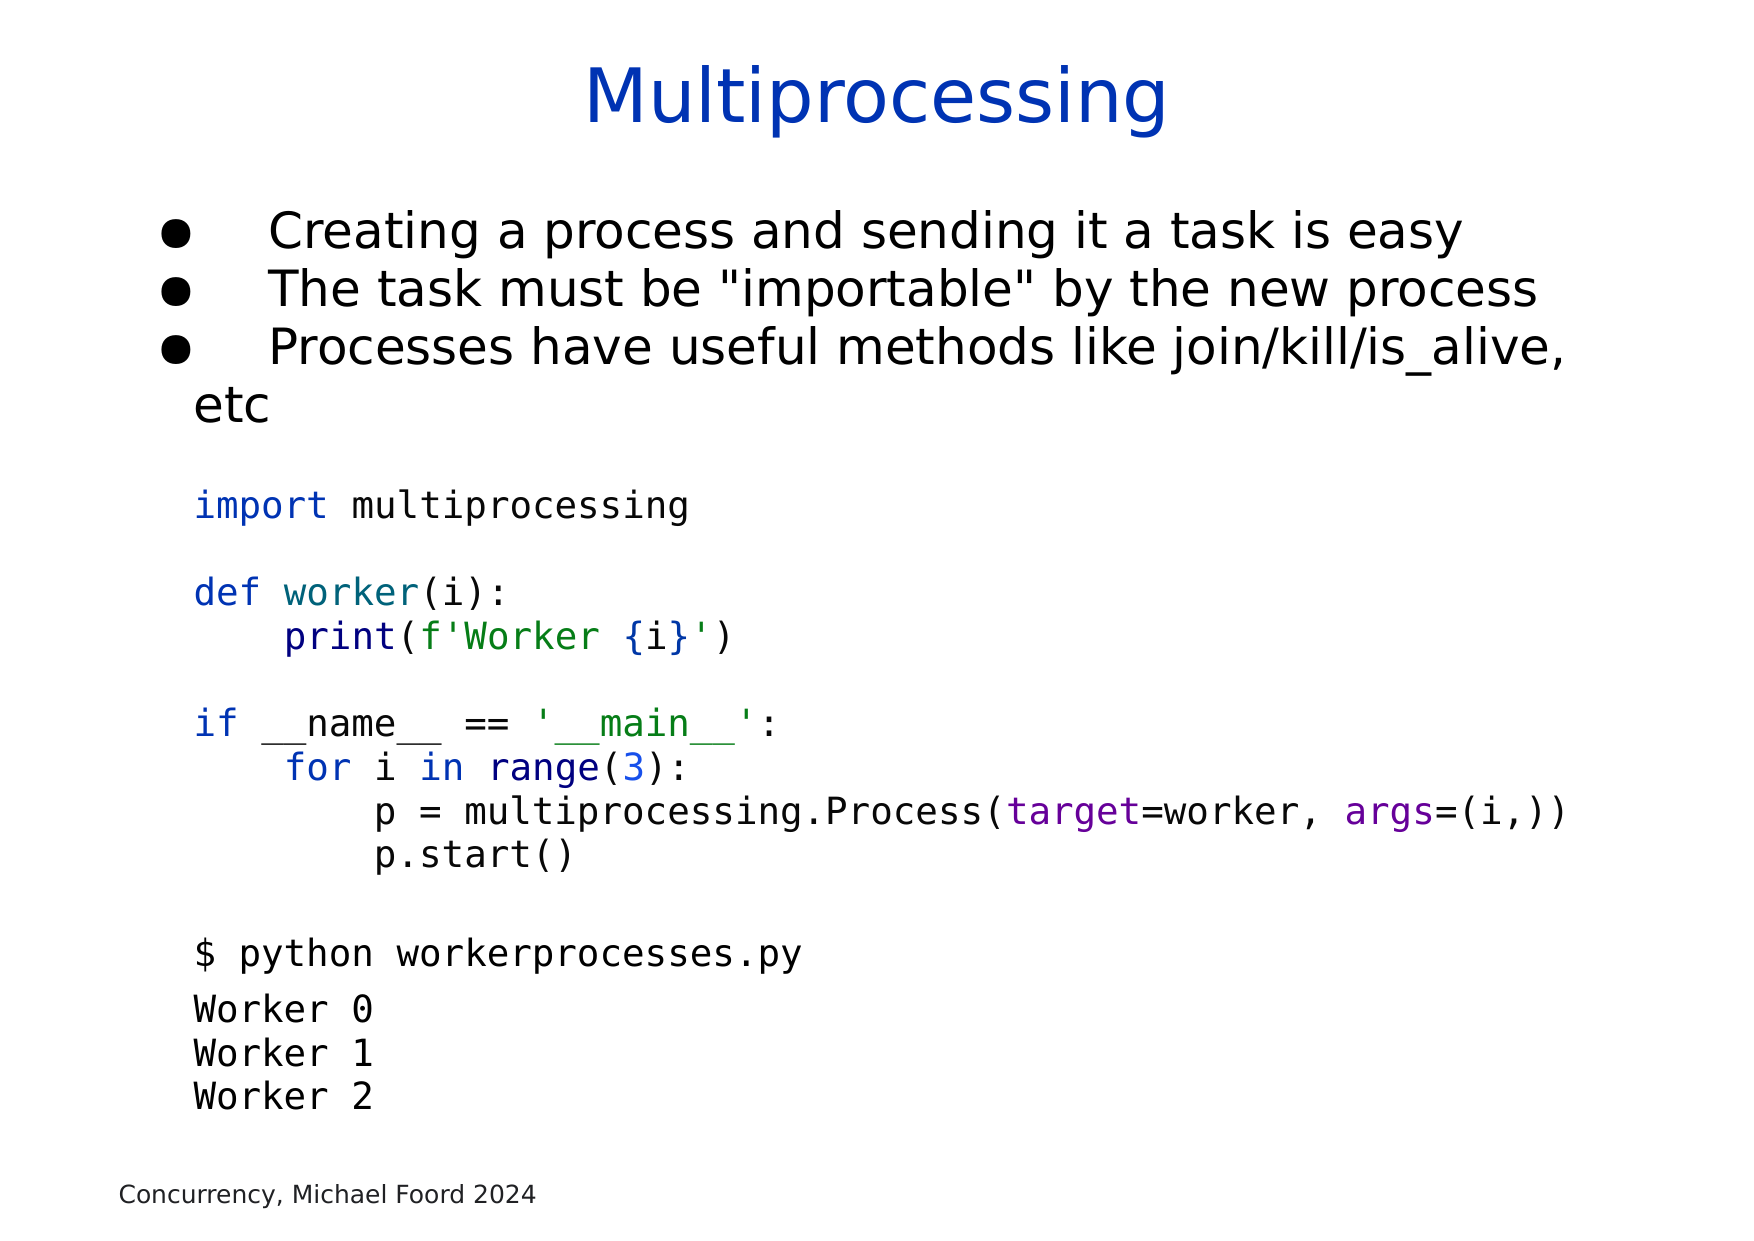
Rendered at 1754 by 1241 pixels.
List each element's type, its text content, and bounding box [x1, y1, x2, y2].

text Worker 2 [193, 1075, 1636, 1118]
text Worker 0 [193, 988, 1636, 1031]
list Processes have useful methods like join/kill/is_alive, etc [156, 318, 1636, 434]
list The task must be "importable" by the new process [156, 260, 1636, 318]
text import multiprocessing def worker(i): print(f'Worker {i}') if __name__ == '__main__': for i in range(3): p = multiprocessing.Process(target=worker, args=(i,)) p.start() [193, 484, 1636, 920]
text Multiprocessing [118, 53, 1636, 140]
list Creating a process and sending it a task is easy [156, 202, 1636, 260]
text Worker 1 [193, 1031, 1636, 1075]
text $ python workerprocesses.py [193, 932, 1636, 976]
